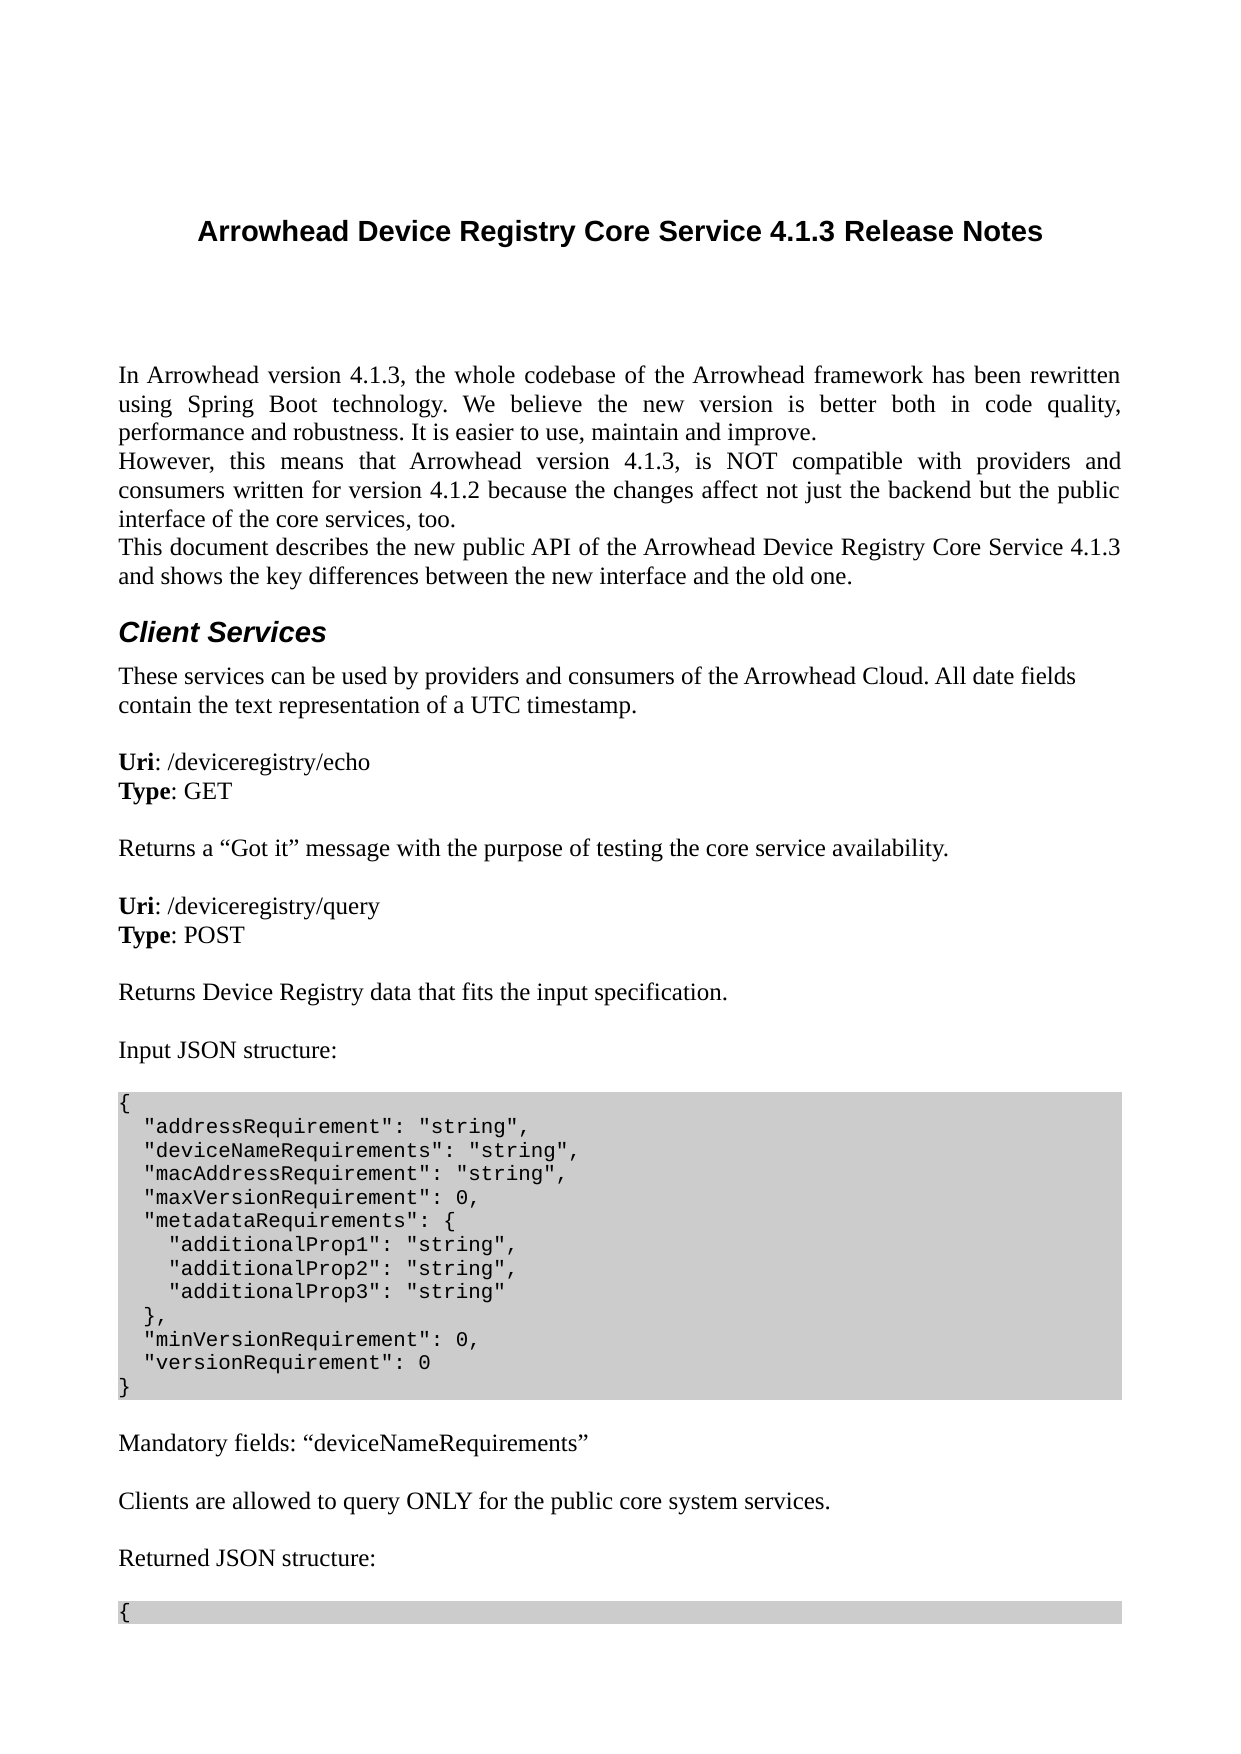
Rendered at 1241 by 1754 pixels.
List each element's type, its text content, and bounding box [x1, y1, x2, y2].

text These services can be used by providers and consumers of the Arrowhead Cloud. All date fields contain the text representation of a UTC timestamp. [118, 661, 1122, 718]
text "additionalProp3": "string" [118, 1281, 1122, 1305]
text "deviceNameRequirements": "string", [118, 1139, 1122, 1163]
text { [118, 1601, 1122, 1624]
text "addressRequirement": "string", [118, 1116, 1122, 1139]
text "minVersionRequirement": 0, [118, 1329, 1122, 1352]
text } [118, 1376, 1122, 1400]
text Input JSON structure: [118, 1035, 1122, 1063]
text Uri: /deviceregistry/echo [118, 747, 1122, 776]
subtitle Client Services [118, 615, 1122, 648]
text In Arrowhead version 4.1.3, the whole codebase of the Arrowhead framework has been rewritten using Spring Boot technology. We believe the new version is better both in code quality, performance and robustness. It is easier to use, maintain and improve. [118, 360, 1122, 446]
text Type: POST [118, 920, 1122, 948]
text Uri: /deviceregistry/query [118, 891, 1122, 920]
text This document describes the new public API of the Arrowhead Device Registry Core Service 4.1.3 and shows the key differences between the new interface and the old one. [118, 532, 1122, 590]
text Returns a “Got it” message with the purpose of testing the core service availability. [118, 833, 1122, 862]
subtitle Arrowhead Device Registry Core Service 4.1.3­ Release Notes [118, 214, 1122, 248]
text "macAddressRequirement": "string", [118, 1163, 1122, 1187]
text Clients are allowed to query ONLY for the public core system services. [118, 1486, 1122, 1515]
text "metadataRequirements": { [118, 1211, 1122, 1234]
text "versionRequirement": 0 [118, 1352, 1122, 1376]
text Returned JSON structure: [118, 1543, 1122, 1572]
text { [118, 1092, 1122, 1116]
text Type: GET [118, 776, 1122, 805]
text "additionalProp1": "string", [118, 1234, 1122, 1258]
text However, this means that Arrowhead version 4.1.3, is NOT compatible with providers and consumers written for version 4.1.2 because the changes affect not just the backend but the public interface of the core services, too. [118, 446, 1122, 532]
text "maxVersionRequirement": 0, [118, 1187, 1122, 1211]
text }, [118, 1305, 1122, 1329]
text Mandatory fields: “deviceNameRequirements” [118, 1428, 1122, 1457]
text "additionalProp2": "string", [118, 1258, 1122, 1281]
text Returns Device Registry data that fits the input specification. [118, 977, 1122, 1006]
